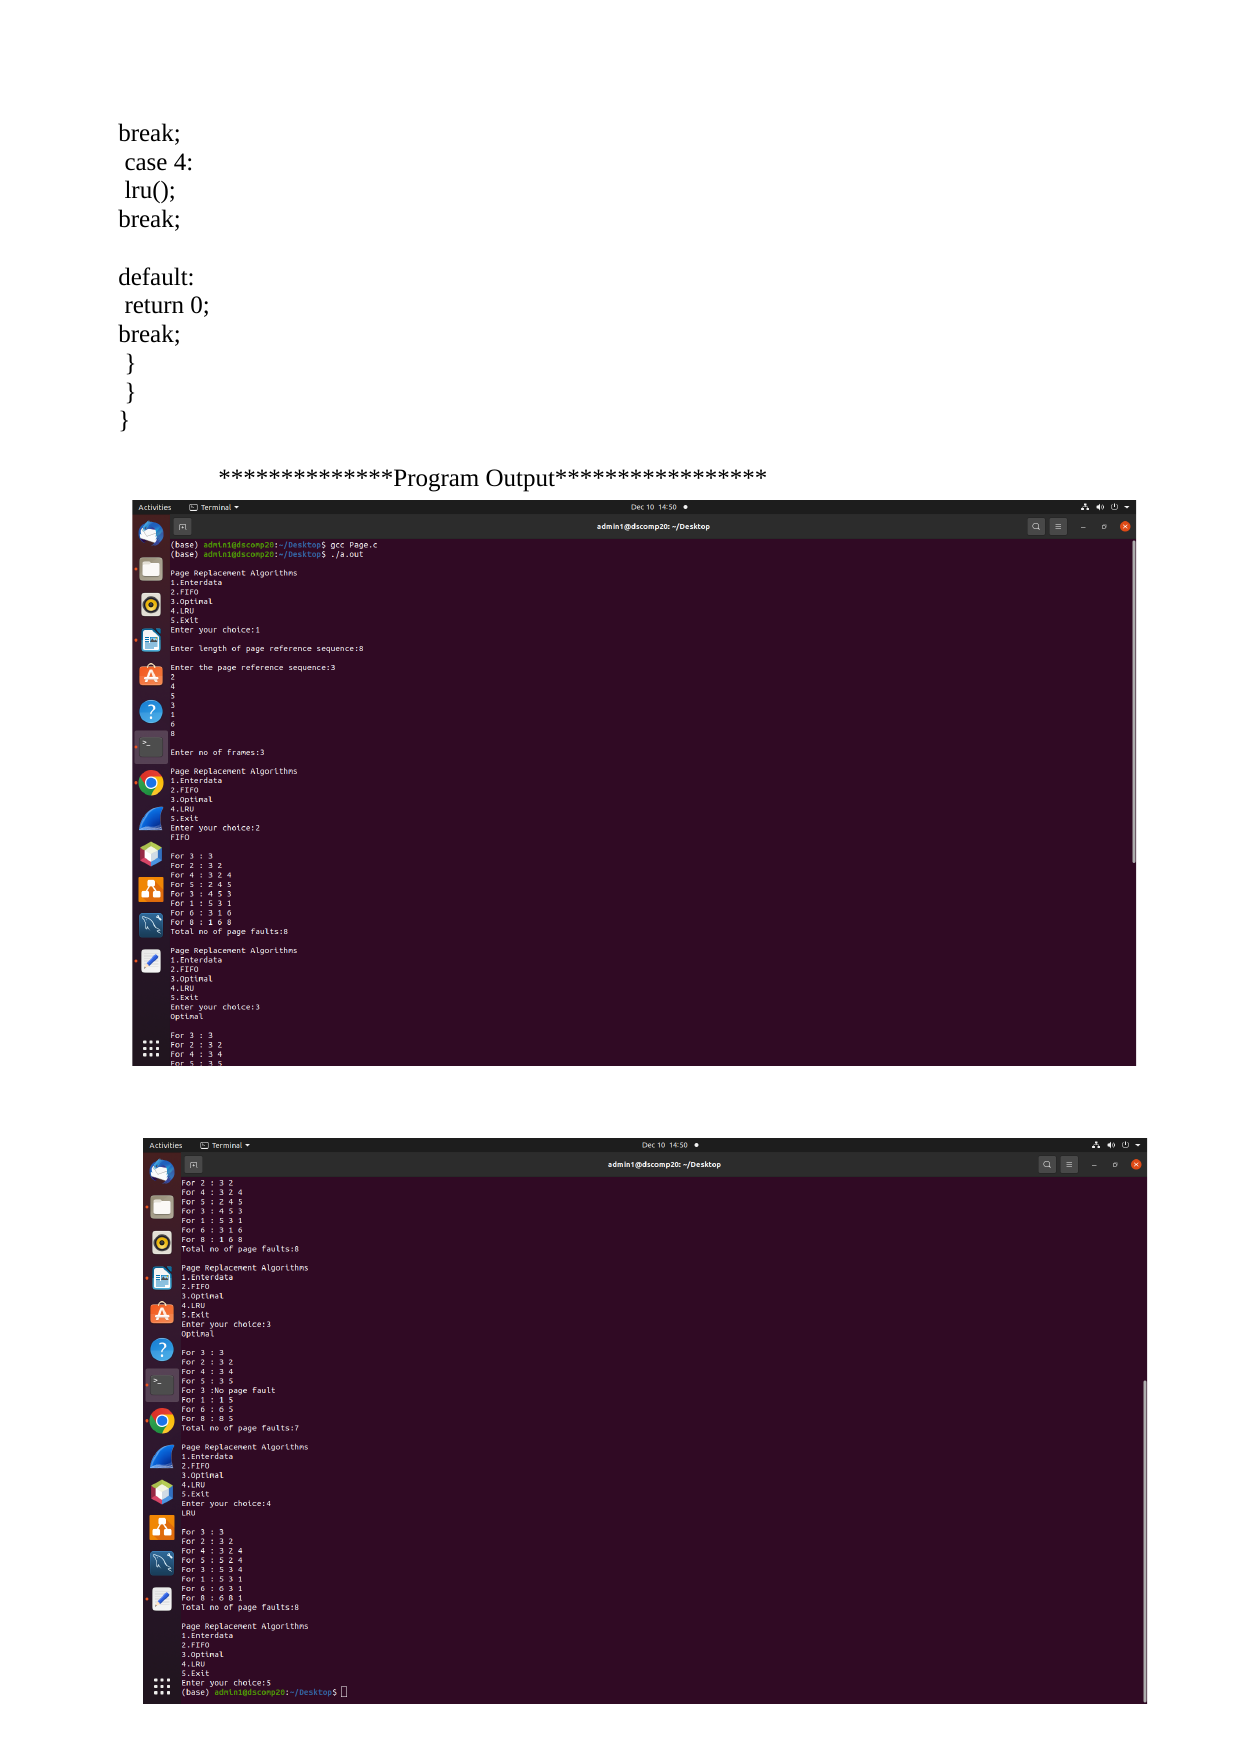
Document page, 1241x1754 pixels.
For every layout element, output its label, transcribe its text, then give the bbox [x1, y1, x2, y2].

picture [132, 500, 1137, 1066]
picture [143, 1138, 1148, 1704]
text break; [118, 204, 1122, 233]
text case 4: [118, 147, 1122, 176]
text } [118, 377, 1122, 406]
text default: [118, 262, 1122, 291]
text return 0; [118, 291, 1122, 319]
text } [118, 348, 1122, 377]
text } [118, 406, 1122, 434]
text break; [118, 319, 1122, 348]
text break; [118, 118, 1122, 147]
text **************Program Output***************** [118, 463, 1122, 492]
text lru(); [118, 176, 1122, 204]
